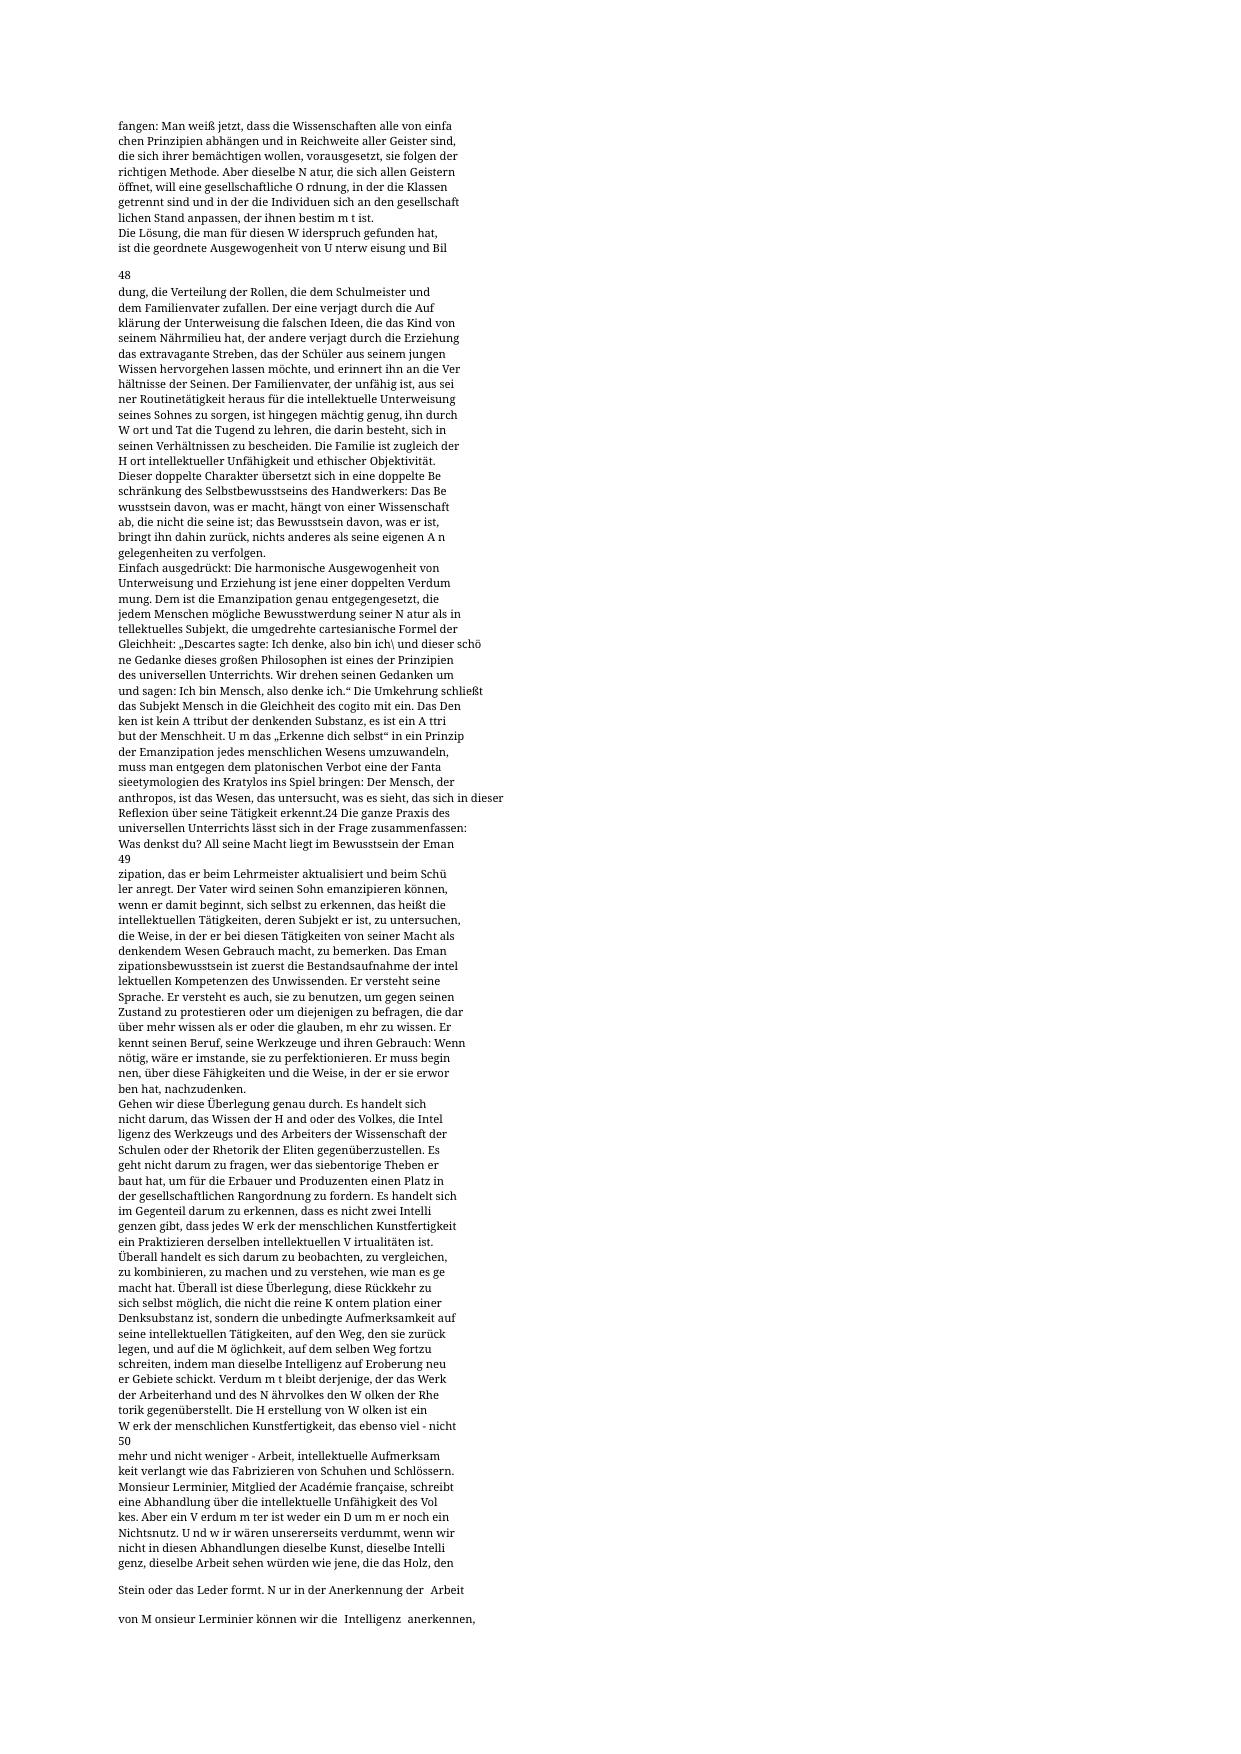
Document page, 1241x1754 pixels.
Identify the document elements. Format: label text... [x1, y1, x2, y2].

text mehr und nicht weniger - Arbeit, intellektuelle Aufmerksam keit verlangt wie das Fabrizieren von Schuhen und Schlössern. Monsieur Lerminier, Mitglied der Académie française, schreibt eine Abhandlung über die intellektuelle Unfähigkeit des Vol kes. Aber ein V erdum m ter ist weder ein D um m er noch ein Nichtsnutz. U nd w ir wären unsererseits verdummt, wenn wir nicht in diesen Abhandlungen dieselbe Kunst, dieselbe Intelli genz, dieselbe Arbeit sehen würden wie jene, die das Holz, den Stein oder das Leder formt. N ur in der Anerkennung der Arbeit von M onsieur Lerminier können wir die Intelligenz anerkennen, [118, 1448, 1122, 1628]
text zipation, das er beim Lehrmeister aktualisiert und beim Schü ler anregt. Der Vater wird seinen Sohn emanzipieren können, wenn er damit beginnt, sich selbst zu erkennen, das heißt die intellektuellen Tätigkeiten, deren Subjekt er ist, zu untersuchen, die Weise, in der er bei diesen Tätigkeiten von seiner Macht als denkendem Wesen Gebrauch macht, zu bemerken. Das Eman zipationsbewusstsein ist zuerst die Bestandsaufnahme der intel lektuellen Kompetenzen des Unwissenden. Er versteht seine Sprache. Er versteht es auch, sie zu benutzen, um gegen seinen Zustand zu protestieren oder um diejenigen zu befragen, die dar über mehr wissen als er oder die glauben, m ehr zu wissen. Er kennt seinen Beruf, seine Werkzeuge und ihren Gebrauch: Wenn nötig, wäre er imstande, sie zu perfektionieren. Er muss begin nen, über diese Fähigkeiten und die Weise, in der er sie erwor ben hat, nachzudenken. Gehen wir diese Überlegung genau durch. Es handelt sich nicht darum, das Wissen der H and oder des Volkes, die Intel ligenz des Werkzeugs und des Arbeiters der Wissenschaft der Schulen oder der Rhetorik der Eliten gegenüberzustellen. Es geht nicht darum zu fragen, wer das siebentorige Theben er baut hat, um für die Erbauer und Produzenten einen Platz in der gesellschaftlichen Rangordnung zu fordern. Es handelt sich im Gegenteil darum zu erkennen, dass es nicht zwei Intelli genzen gibt, dass jedes W erk der menschlichen Kunstfertigkeit ein Praktizieren derselben intellektuellen V irtualitäten ist. Überall handelt es sich darum zu beobachten, zu vergleichen, zu kombinieren, zu machen und zu verstehen, wie man es ge macht hat. Überall ist diese Überlegung, diese Rückkehr zu sich selbst möglich, die nicht die reine K ontem plation einer Denksubstanz ist, sondern die unbedingte Aufmerksamkeit auf seine intellektuellen Tätigkeiten, auf den Weg, den sie zurück legen, und auf die M öglichkeit, auf dem selben Weg fortzu schreiten, indem man dieselbe Intelligenz auf Eroberung neu er Gebiete schickt. Verdum m t bleibt derjenige, der das Werk der Arbeiterhand und des N ährvolkes den W olken der Rhe torik gegenüberstellt. Die H erstellung von W olken ist ein W erk der menschlichen Kunstfertigkeit, das ebenso viel - nicht 50 [118, 867, 1122, 1448]
text fangen: Man weiß jetzt, dass die Wissenschaften alle von einfa chen Prinzipien abhängen und in Reichweite aller Geister sind, die sich ihrer bemächtigen wollen, vorausgesetzt, sie folgen der richtigen Methode. Aber dieselbe N atur, die sich allen Geistern öffnet, will eine gesellschaftliche O rdnung, in der die Klassen getrennt sind und in der die Individuen sich an den gesellschaft lichen Stand anpassen, der ihnen bestim m t ist. Die Lösung, die man für diesen W iderspruch gefunden hat, ist die geordnete Ausgewogenheit von U nterw eisung und Bil 48 [118, 118, 1122, 285]
text dung, die Verteilung der Rollen, die dem Schulmeister und dem Familienvater zufallen. Der eine verjagt durch die Auf klärung der Unterweisung die falschen Ideen, die das Kind von seinem Nährmilieu hat, der andere verjagt durch die Erziehung das extravagante Streben, das der Schüler aus seinem jungen Wissen hervorgehen lassen möchte, und erinnert ihn an die Ver hältnisse der Seinen. Der Familienvater, der unfähig ist, aus sei ner Routinetätigkeit heraus für die intellektuelle Unterweisung seines Sohnes zu sorgen, ist hingegen mächtig genug, ihn durch W ort und Tat die Tugend zu lehren, die darin besteht, sich in seinen Verhältnissen zu bescheiden. Die Familie ist zugleich der H ort intellektueller Unfähigkeit und ethischer Objektivität. Dieser doppelte Charakter übersetzt sich in eine doppelte Be schränkung des Selbstbewusstseins des Handwerkers: Das Be wusstsein davon, was er macht, hängt von einer Wissenschaft ab, die nicht die seine ist; das Bewusstsein davon, was er ist, bringt ihn dahin zurück, nichts anderes als seine eigenen A n gelegenheiten zu verfolgen. Einfach ausgedrückt: Die harmonische Ausgewogenheit von Unterweisung und Erziehung ist jene einer doppelten Verdum mung. Dem ist die Emanzipation genau entgegengesetzt, die jedem Menschen mögliche Bewusstwerdung seiner N atur als in tellektuelles Subjekt, die umgedrehte cartesianische Formel der Gleichheit: „Descartes sagte: Ich denke, also bin ich\ und dieser schö ne Gedanke dieses großen Philosophen ist eines der Prinzipien des universellen Unterrichts. Wir drehen seinen Gedanken um und sagen: Ich bin Mensch, also denke ich.“ Die Umkehrung schließt das Subjekt Mensch in die Gleichheit des cogito mit ein. Das Den ken ist kein A ttribut der denkenden Substanz, es ist ein A ttri but der Menschheit. U m das „Erkenne dich selbst“ in ein Prinzip der Emanzipation jedes menschlichen Wesens umzuwandeln, muss man entgegen dem platonischen Verbot eine der Fanta sieetymologien des Kratylos ins Spiel bringen: Der Mensch, der anthropos, ist das Wesen, das untersucht, was es sieht, das sich in dieser Reflexion über seine Tätigkeit erkennt.24 Die ganze Praxis des universellen Unterrichts lässt sich in der Frage zusammenfassen: Was denkst du? All seine Macht liegt im Bewusstsein der Eman 49 [118, 285, 1122, 867]
